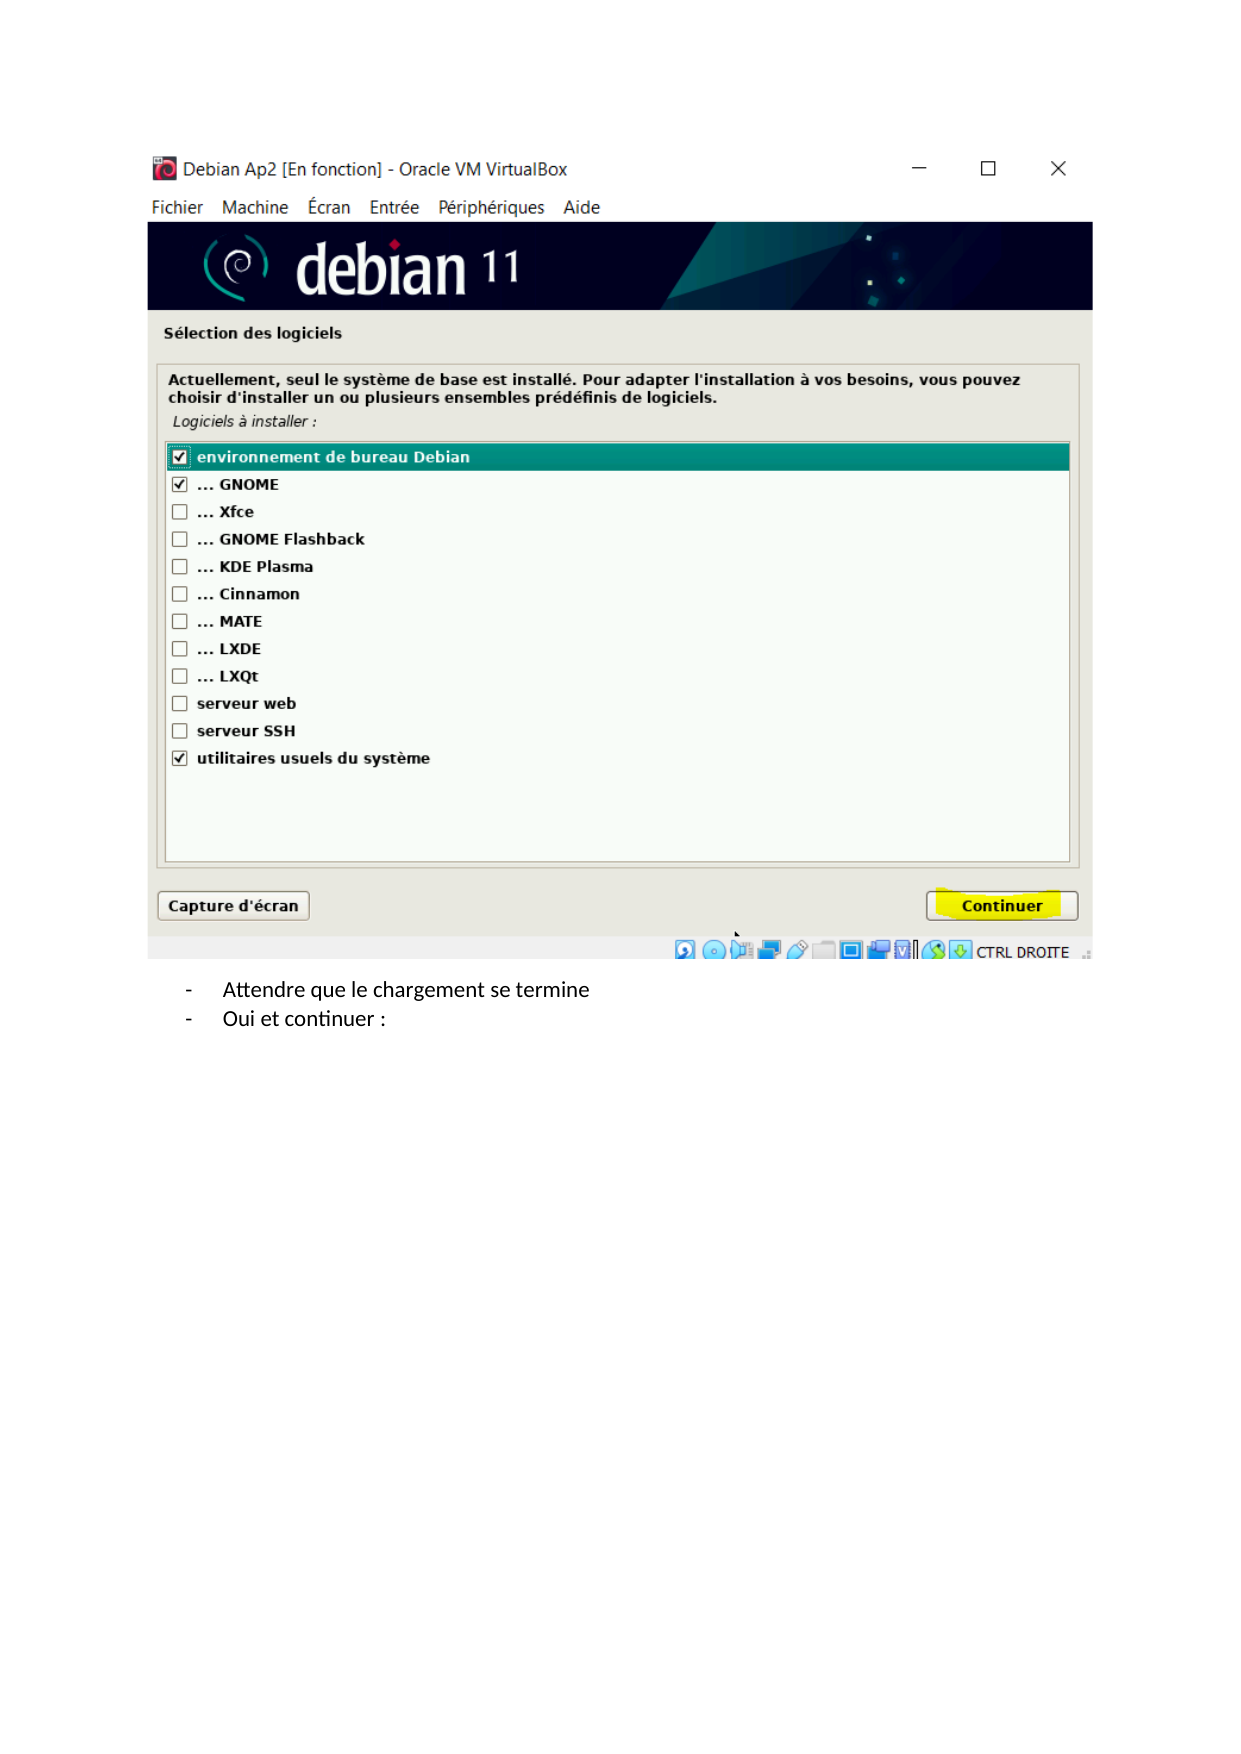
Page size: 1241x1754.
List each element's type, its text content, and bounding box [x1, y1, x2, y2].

list Attendre que le chargement se termine [185, 976, 1093, 1003]
list Oui et continuer : [185, 1004, 1093, 1032]
